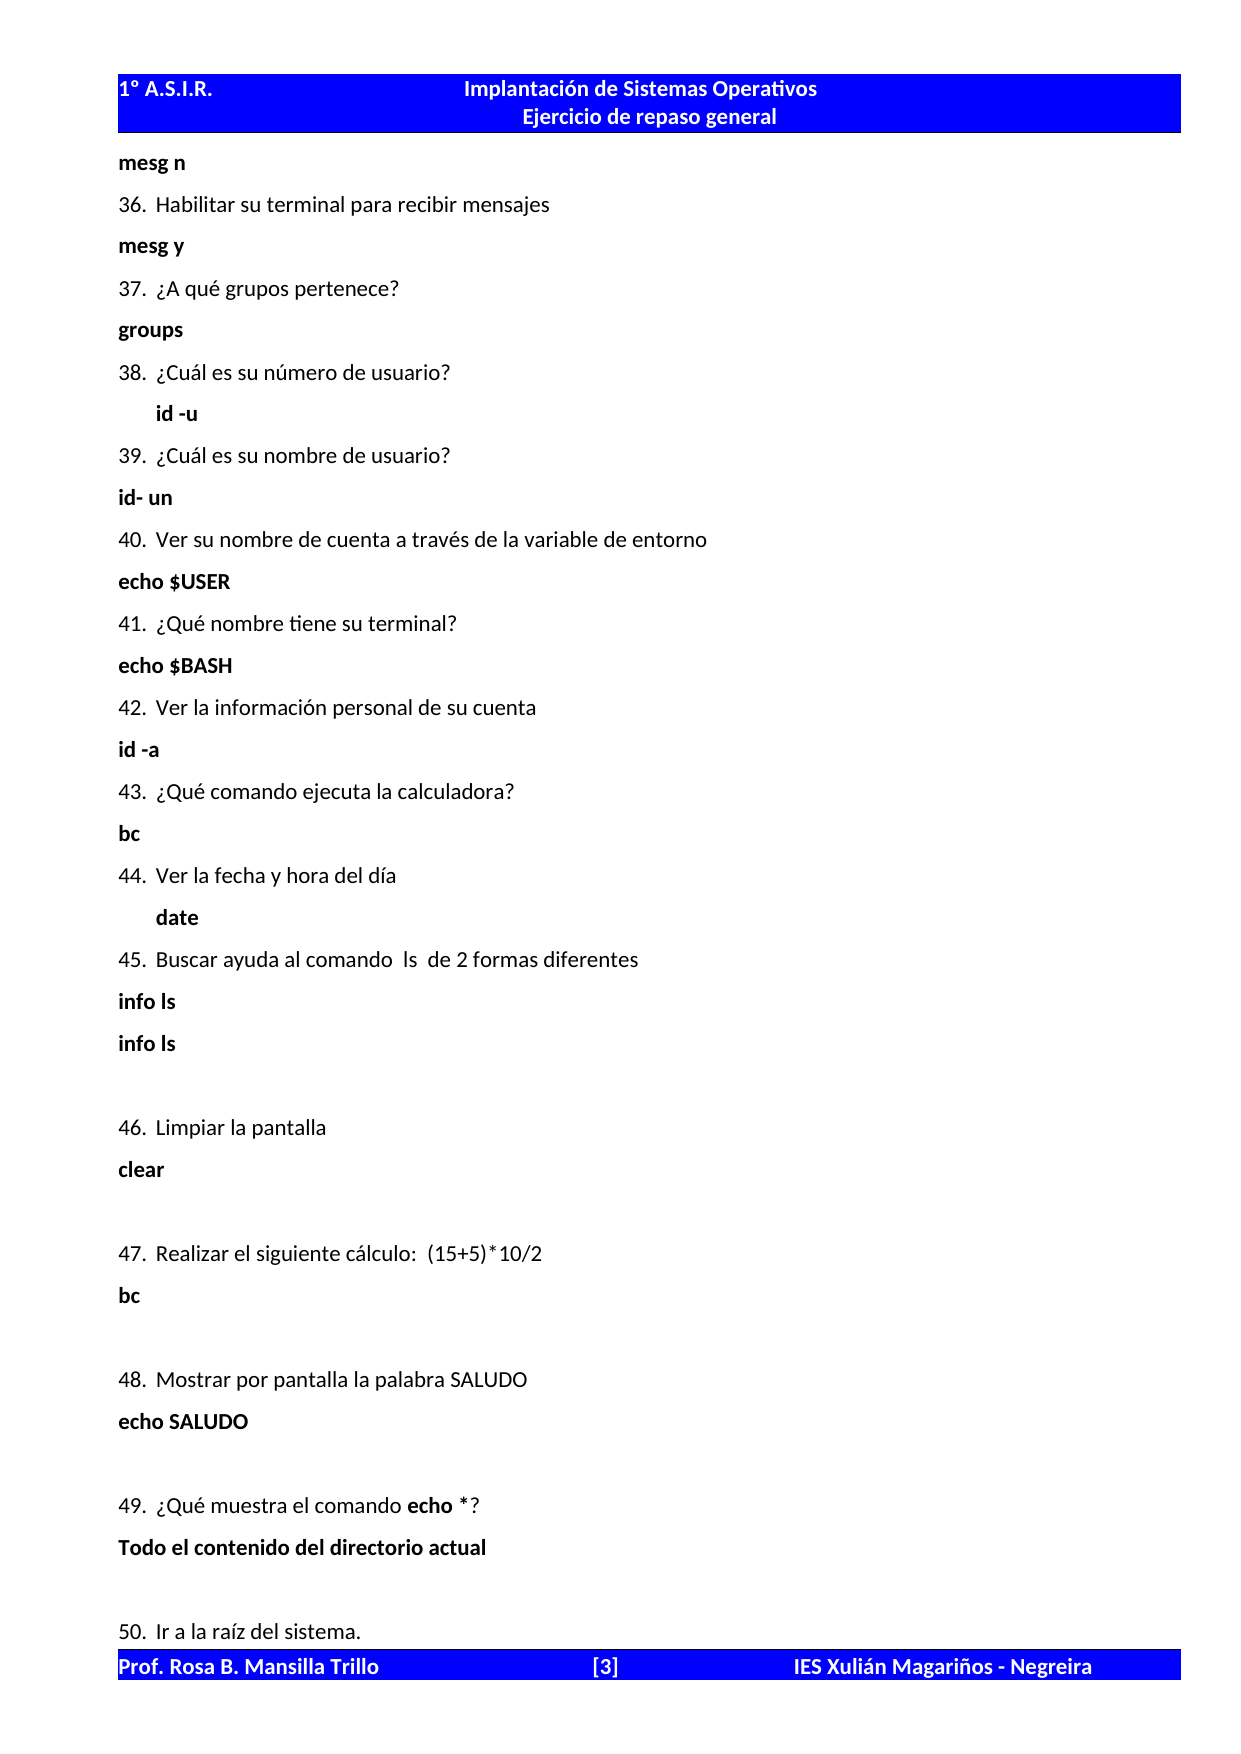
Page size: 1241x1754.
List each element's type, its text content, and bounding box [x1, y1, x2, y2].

list ¿Cuál es su número de usuario? [118, 358, 1181, 386]
list Buscar ayuda al comando ls de 2 formas diferentes [118, 945, 1181, 973]
text mesg y [118, 232, 1181, 260]
text bc [118, 1281, 1181, 1309]
list Habilitar su terminal para recibir mensajes [118, 190, 1181, 218]
list Realizar el siguiente cálculo: (15+5)*10/2 [118, 1239, 1181, 1267]
text info ls [118, 987, 1181, 1015]
text echo $USER [118, 567, 1181, 596]
list ¿Qué comando ejecuta la calculadora? [118, 777, 1181, 805]
text info ls [118, 1029, 1181, 1057]
text id- un [118, 483, 1181, 512]
list Ver la fecha y hora del día [118, 861, 1181, 889]
list Ir a la raíz del sistema. [118, 1617, 1181, 1645]
text mesg n [118, 148, 1181, 176]
list ¿Qué muestra el comando echo *? [118, 1491, 1181, 1519]
text bc [118, 819, 1181, 847]
list date [118, 903, 1181, 931]
list ¿A qué grupos pertenece? [118, 274, 1181, 302]
list Mostrar por pantalla la palabra SALUDO [118, 1365, 1181, 1393]
list ¿Cuál es su nombre de usuario? [118, 442, 1181, 469]
text id -a [118, 735, 1181, 763]
text Todo el contenido del directorio actual [118, 1533, 1181, 1561]
list id -u [118, 399, 1181, 428]
list Ver su nombre de cuenta a través de la variable de entorno [118, 526, 1181, 553]
text echo SALUDO [118, 1407, 1181, 1435]
text clear [118, 1155, 1181, 1183]
text groups [118, 316, 1181, 344]
list ¿Qué nombre tiene su terminal? [118, 609, 1181, 637]
list Ver la información personal de su cuenta [118, 693, 1181, 721]
list Limpiar la pantalla [118, 1113, 1181, 1141]
text echo $BASH [118, 651, 1181, 679]
